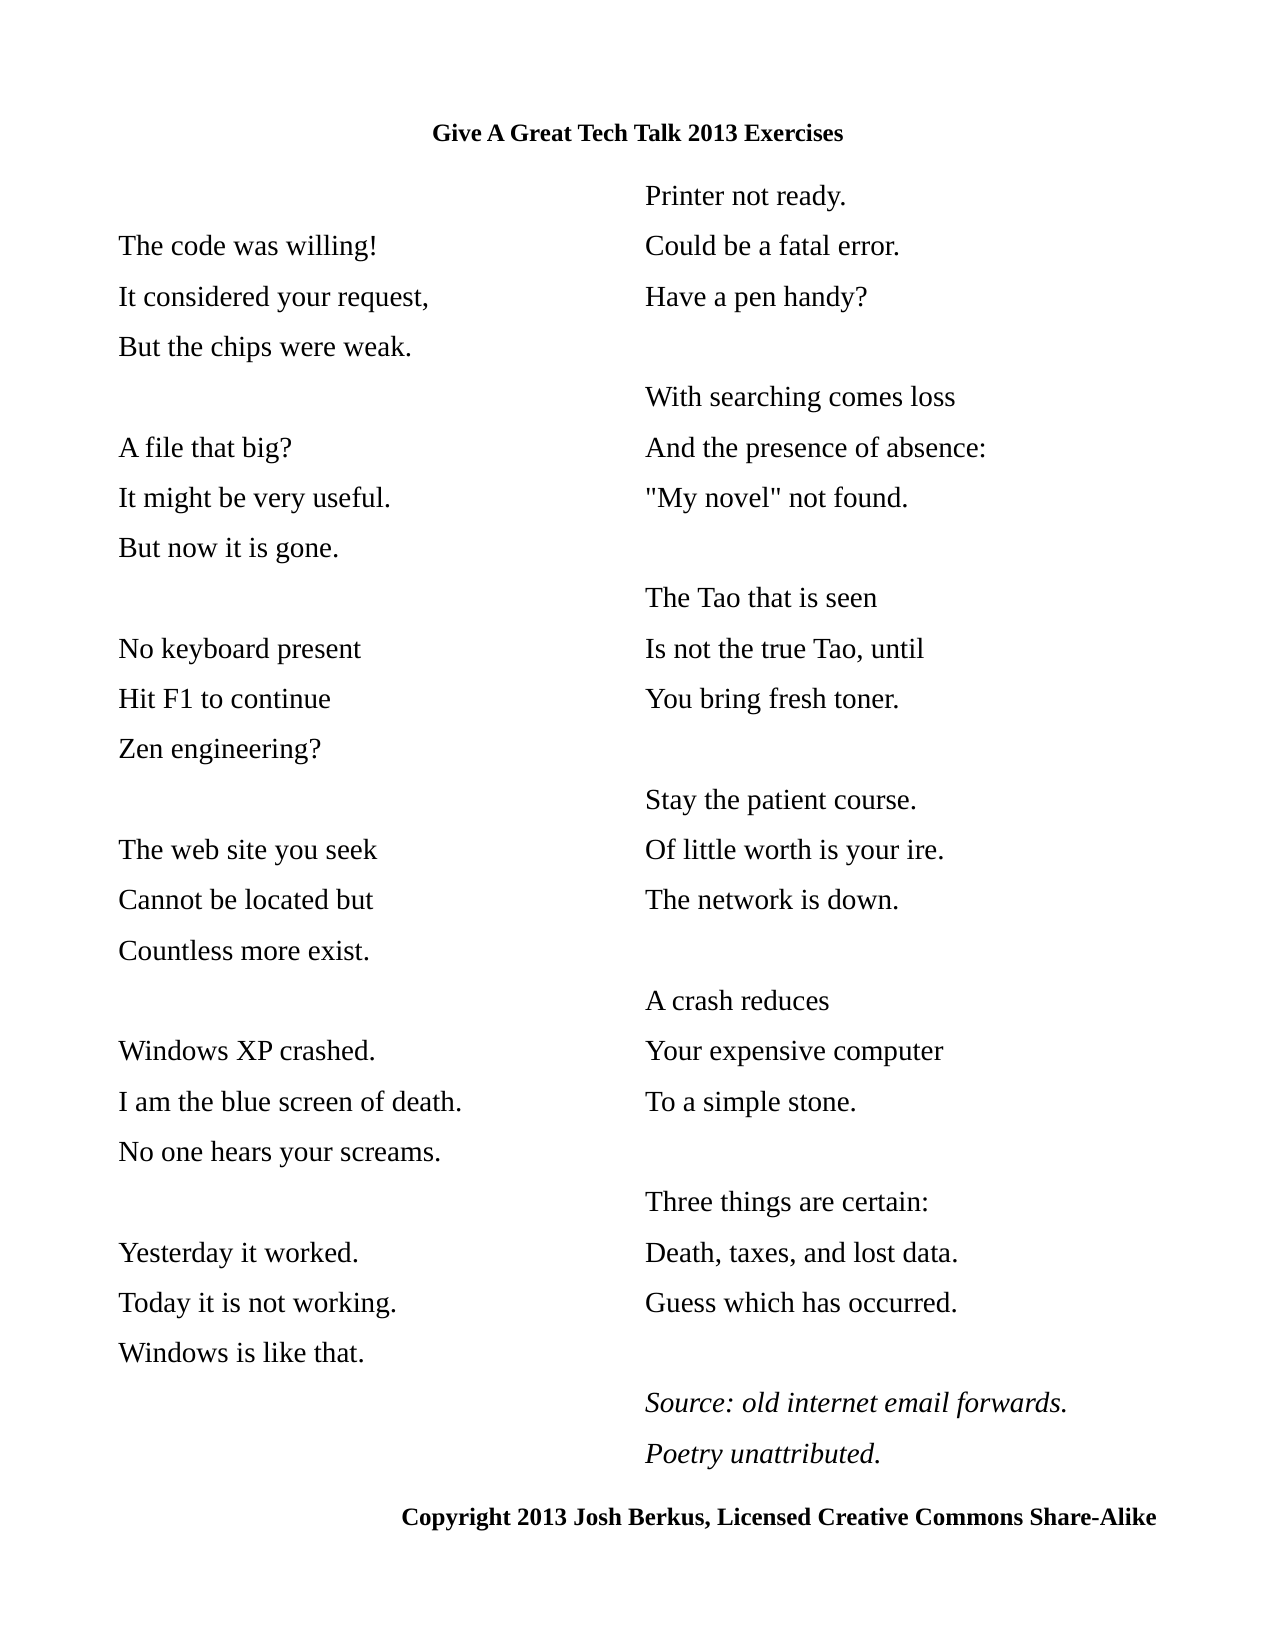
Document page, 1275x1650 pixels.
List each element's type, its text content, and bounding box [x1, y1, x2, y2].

text Windows XP crashed. [118, 1033, 630, 1067]
text You bring fresh toner. [645, 681, 1157, 715]
text Hit F1 to continue [118, 681, 630, 715]
text But now it is gone. [118, 530, 630, 564]
text The web site you seek [118, 832, 630, 866]
text It considered your request, [118, 279, 630, 312]
text It might be very useful. [118, 480, 630, 513]
text Three things are certain: [645, 1184, 1157, 1218]
text And the presence of absence: [645, 430, 1157, 463]
text No keyboard present [118, 631, 630, 664]
text The network is down. [645, 882, 1157, 916]
text Windows is like that. [118, 1335, 630, 1369]
text Source: old internet email forwards. Poetry unattributed. [645, 1386, 1157, 1469]
text Today it is not working. [118, 1285, 630, 1318]
text Is not the true Tao, until [645, 631, 1157, 664]
text No one hears your screams. [118, 1134, 630, 1168]
text Your expensive computer [645, 1033, 1157, 1067]
text Guess which has occurred. [645, 1285, 1157, 1318]
text "My novel" not found. [645, 480, 1157, 513]
text With searching comes loss [645, 379, 1157, 413]
text Printer not ready. [645, 178, 1157, 212]
text Cannot be located but [118, 882, 630, 916]
text Have a pen handy? [645, 279, 1157, 312]
text Countless more exist. [118, 933, 630, 966]
text Death, taxes, and lost data. [645, 1235, 1157, 1268]
text I am the blue screen of death. [118, 1084, 630, 1117]
text A crash reduces [645, 983, 1157, 1017]
text A file that big? [118, 430, 630, 463]
text Zen engineering? [118, 732, 630, 765]
text The Tao that is seen [645, 581, 1157, 614]
text Could be a fatal error. [645, 228, 1157, 262]
text To a simple stone. [645, 1084, 1157, 1117]
text Yesterday it worked. [118, 1235, 630, 1268]
text But the chips were weak. [118, 329, 630, 363]
text Stay the patient course. [645, 782, 1157, 815]
text Of little worth is your ire. [645, 832, 1157, 866]
text The code was willing! [118, 228, 630, 262]
